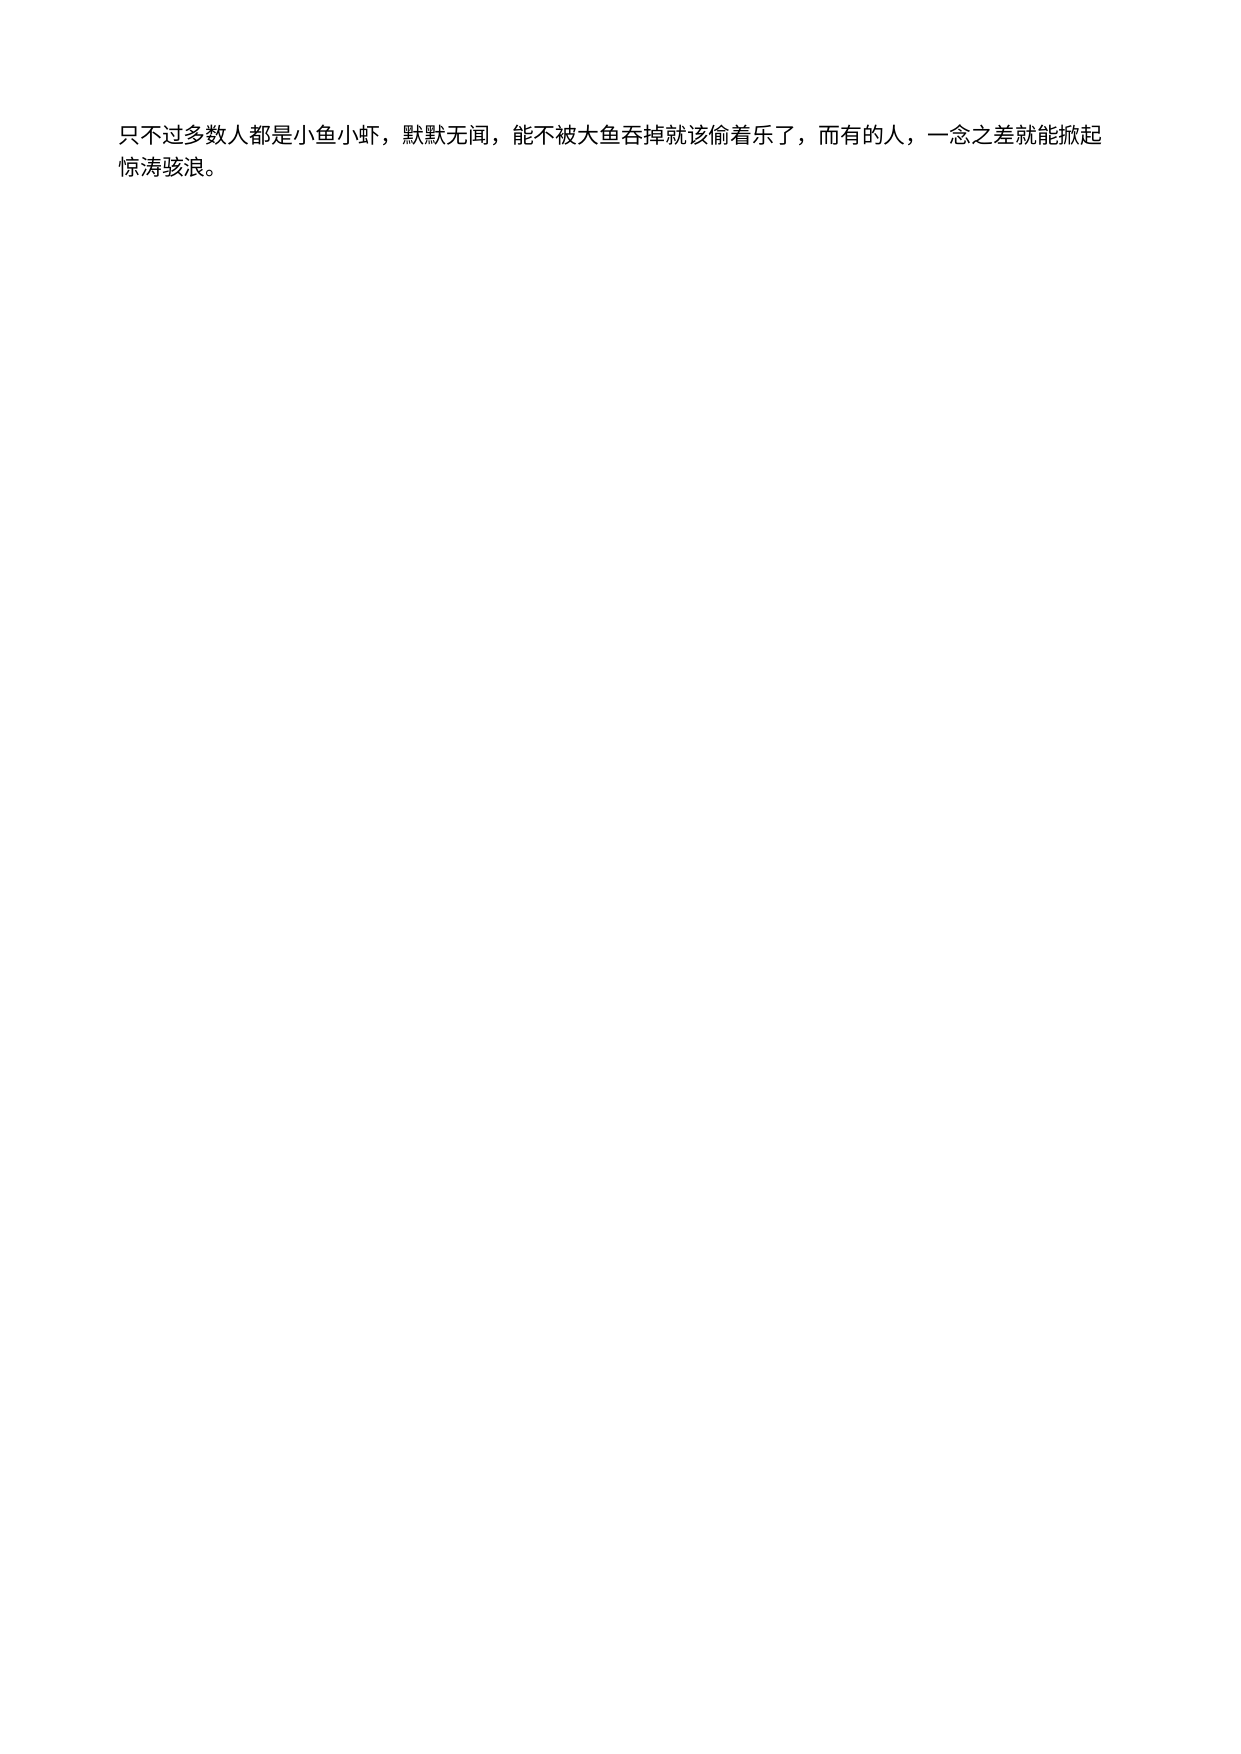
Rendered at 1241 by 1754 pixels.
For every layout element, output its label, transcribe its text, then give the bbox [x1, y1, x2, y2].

text 只不过多数人都是小鱼小虾，默默无闻，能不被大鱼吞掉就该偷着乐了，而有的人，一念之差就能掀起惊涛骇浪。 [118, 118, 1122, 181]
